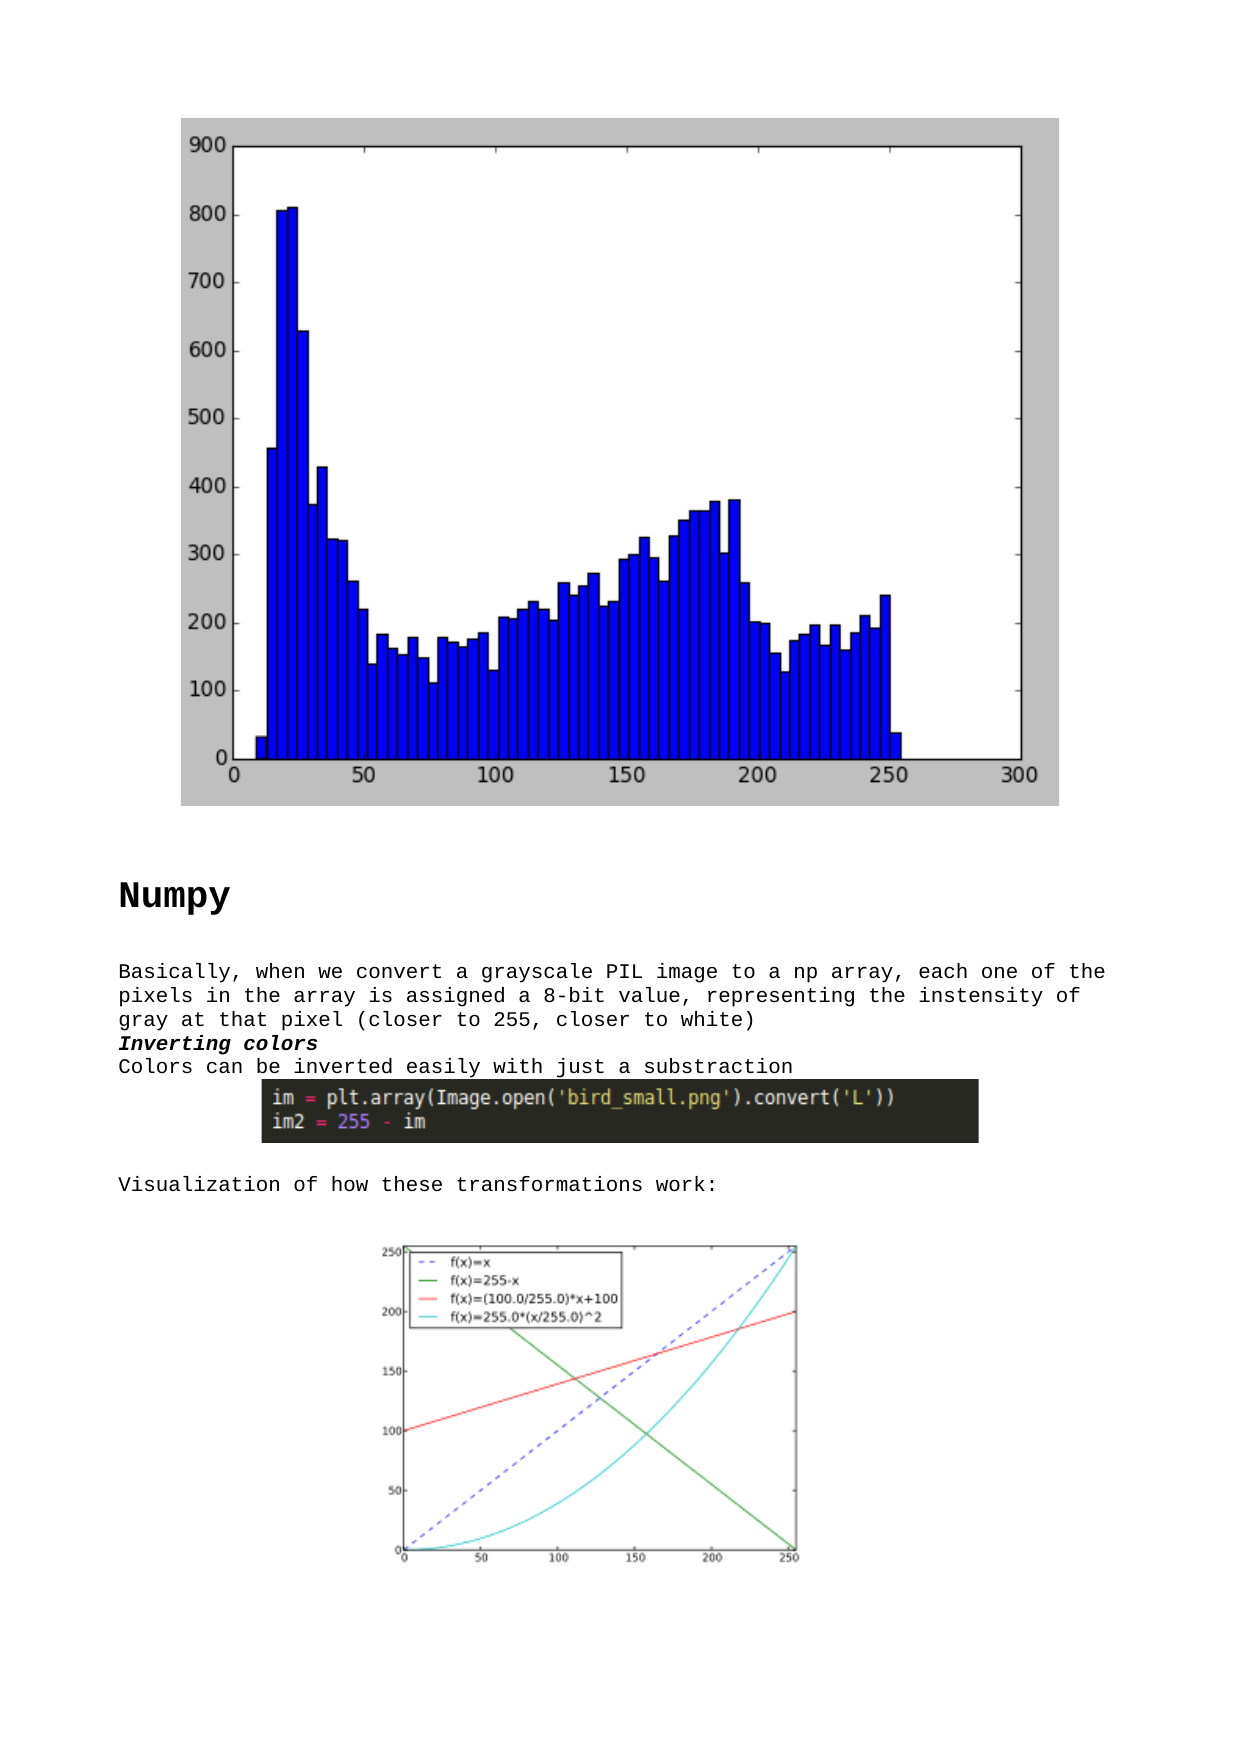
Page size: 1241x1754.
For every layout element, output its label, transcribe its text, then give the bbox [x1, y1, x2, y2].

picture [181, 118, 1060, 806]
text Basically, when we convert a grayscale PIL image to a np array, each one of the pixels in the array is assigned a 8-bit value, representing the instensity of gray at that pixel (closer to 255, closer to white) [118, 962, 1122, 1032]
text Numpy [118, 877, 1122, 919]
picture [367, 1198, 873, 1611]
text Inverting colors [118, 1032, 1122, 1056]
picture [261, 1079, 979, 1143]
text Visualization of how these transformations work: [118, 1174, 1122, 1198]
text Colors can be inverted easily with just a substraction [118, 1056, 1122, 1080]
